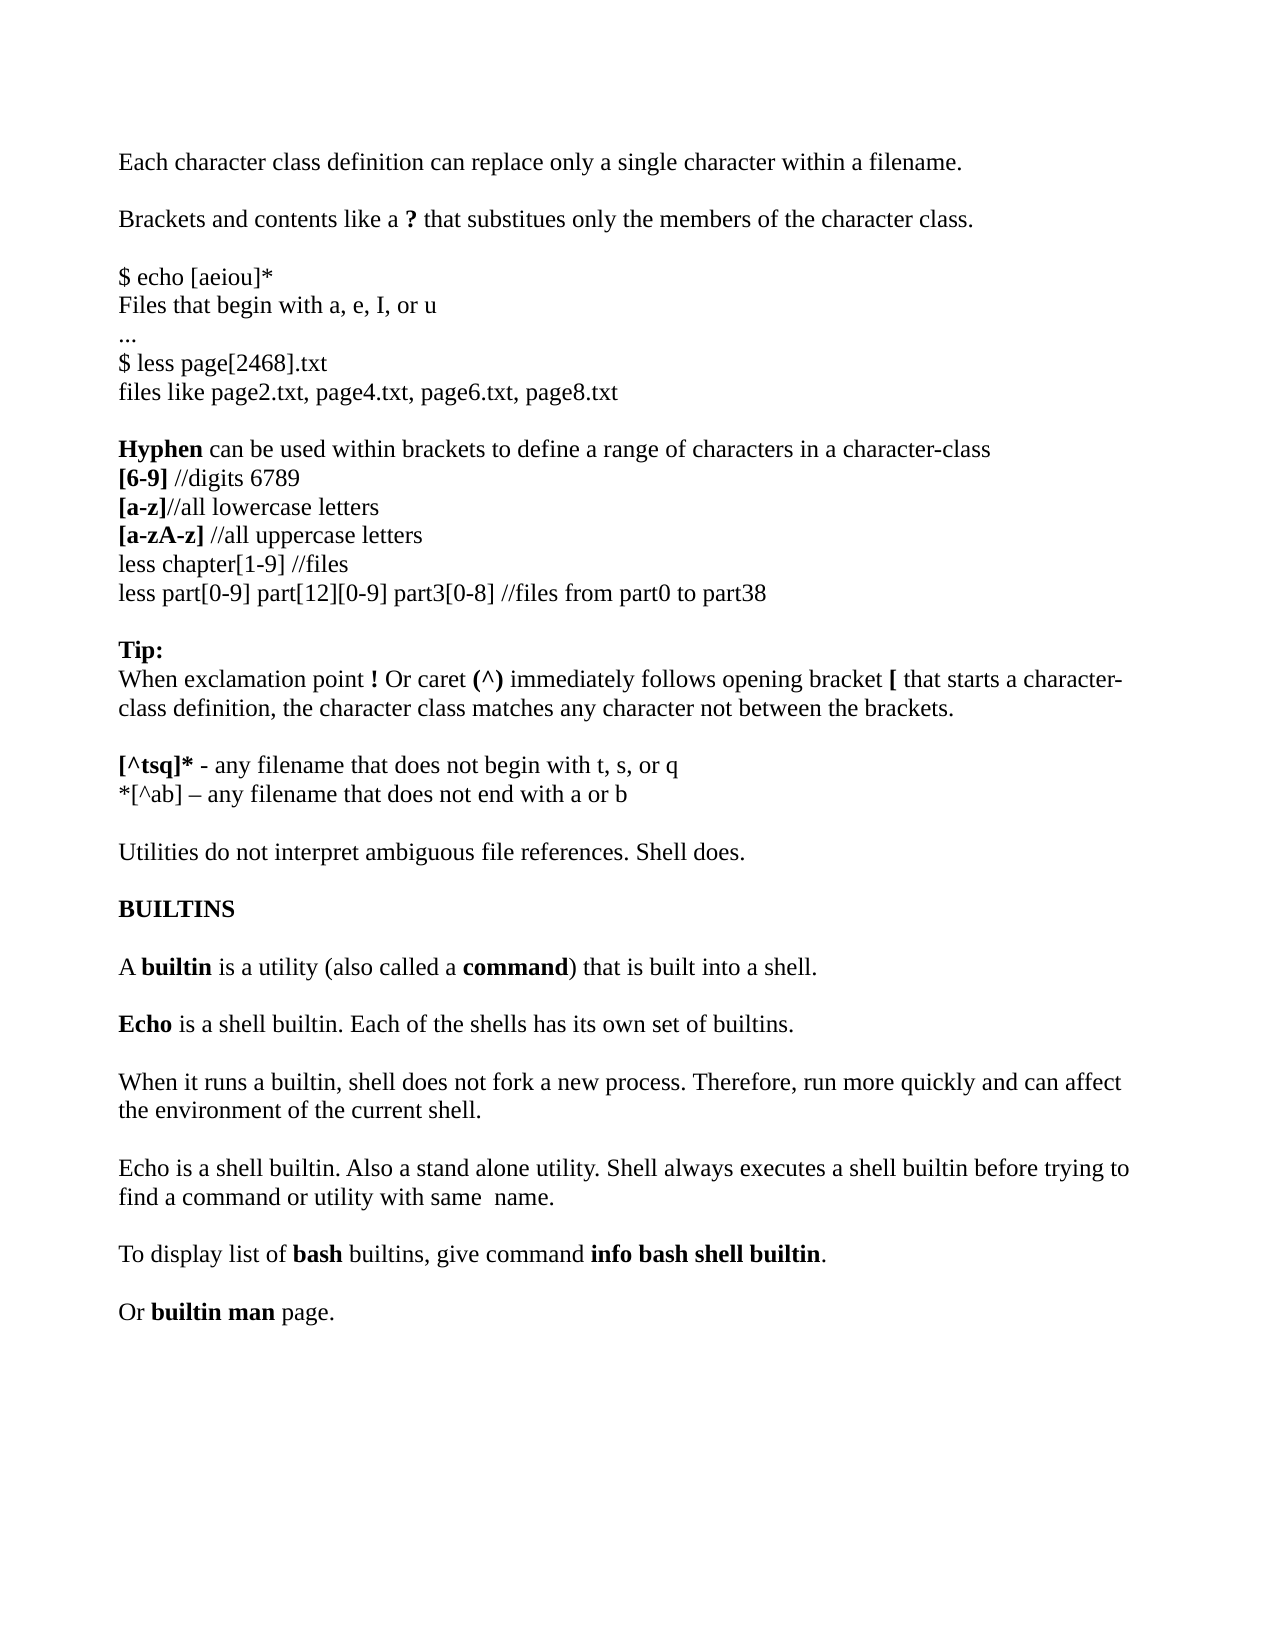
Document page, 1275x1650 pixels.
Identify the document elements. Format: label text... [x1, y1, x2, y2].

text When it runs a builtin, shell does not fork a new process. Therefore, run more quickly and can affect the environment of the current shell. [118, 1067, 1157, 1124]
text Brackets and contents like a ? that substitues only the members of the character class. [118, 204, 1157, 233]
text *[^ab] – any filename that does not end with a or b [118, 779, 1157, 808]
text Utilities do not interpret ambiguous file references. Shell does. [118, 837, 1157, 866]
text less part[0-9] part[12][0-9] part3[0-8] //files from part0 to part38 [118, 578, 1157, 607]
text files like page2.txt, page4.txt, page6.txt, page8.txt [118, 377, 1157, 406]
text Echo is a shell builtin. Each of the shells has its own set of builtins. [118, 1009, 1157, 1038]
text [a-z]//all lowercase letters [118, 492, 1157, 521]
text Hyphen can be used within brackets to define a range of characters in a character-class [118, 434, 1157, 463]
text $ less page[2468].txt [118, 348, 1157, 377]
text Each character class definition can replace only a single character within a filename. [118, 147, 1157, 176]
text Echo is a shell builtin. Also a stand alone utility. Shell always executes a shell builtin before trying to find a command or utility with same name. [118, 1153, 1157, 1211]
text Files that begin with a, e, I, or u [118, 291, 1157, 319]
text A builtin is a utility (also called a command) that is built into a shell. [118, 952, 1157, 981]
text ... [118, 319, 1157, 348]
text Tip: [118, 636, 1157, 664]
text $ echo [aeiou]* [118, 262, 1157, 291]
text BUILTINS [118, 894, 1157, 923]
text less chapter[1-9] //files [118, 549, 1157, 578]
text [a-zA-z] //all uppercase letters [118, 521, 1157, 549]
text To display list of bash builtins, give command info bash shell builtin. [118, 1239, 1157, 1268]
text When exclamation point ! Or caret (^) immediately follows opening bracket [ that starts a character-class definition, the character class matches any character not between the brackets. [118, 664, 1157, 722]
text Or builtin man page. [118, 1297, 1157, 1326]
text [6-9] //digits 6789 [118, 463, 1157, 492]
text [^tsq]* - any filename that does not begin with t, s, or q [118, 751, 1157, 779]
